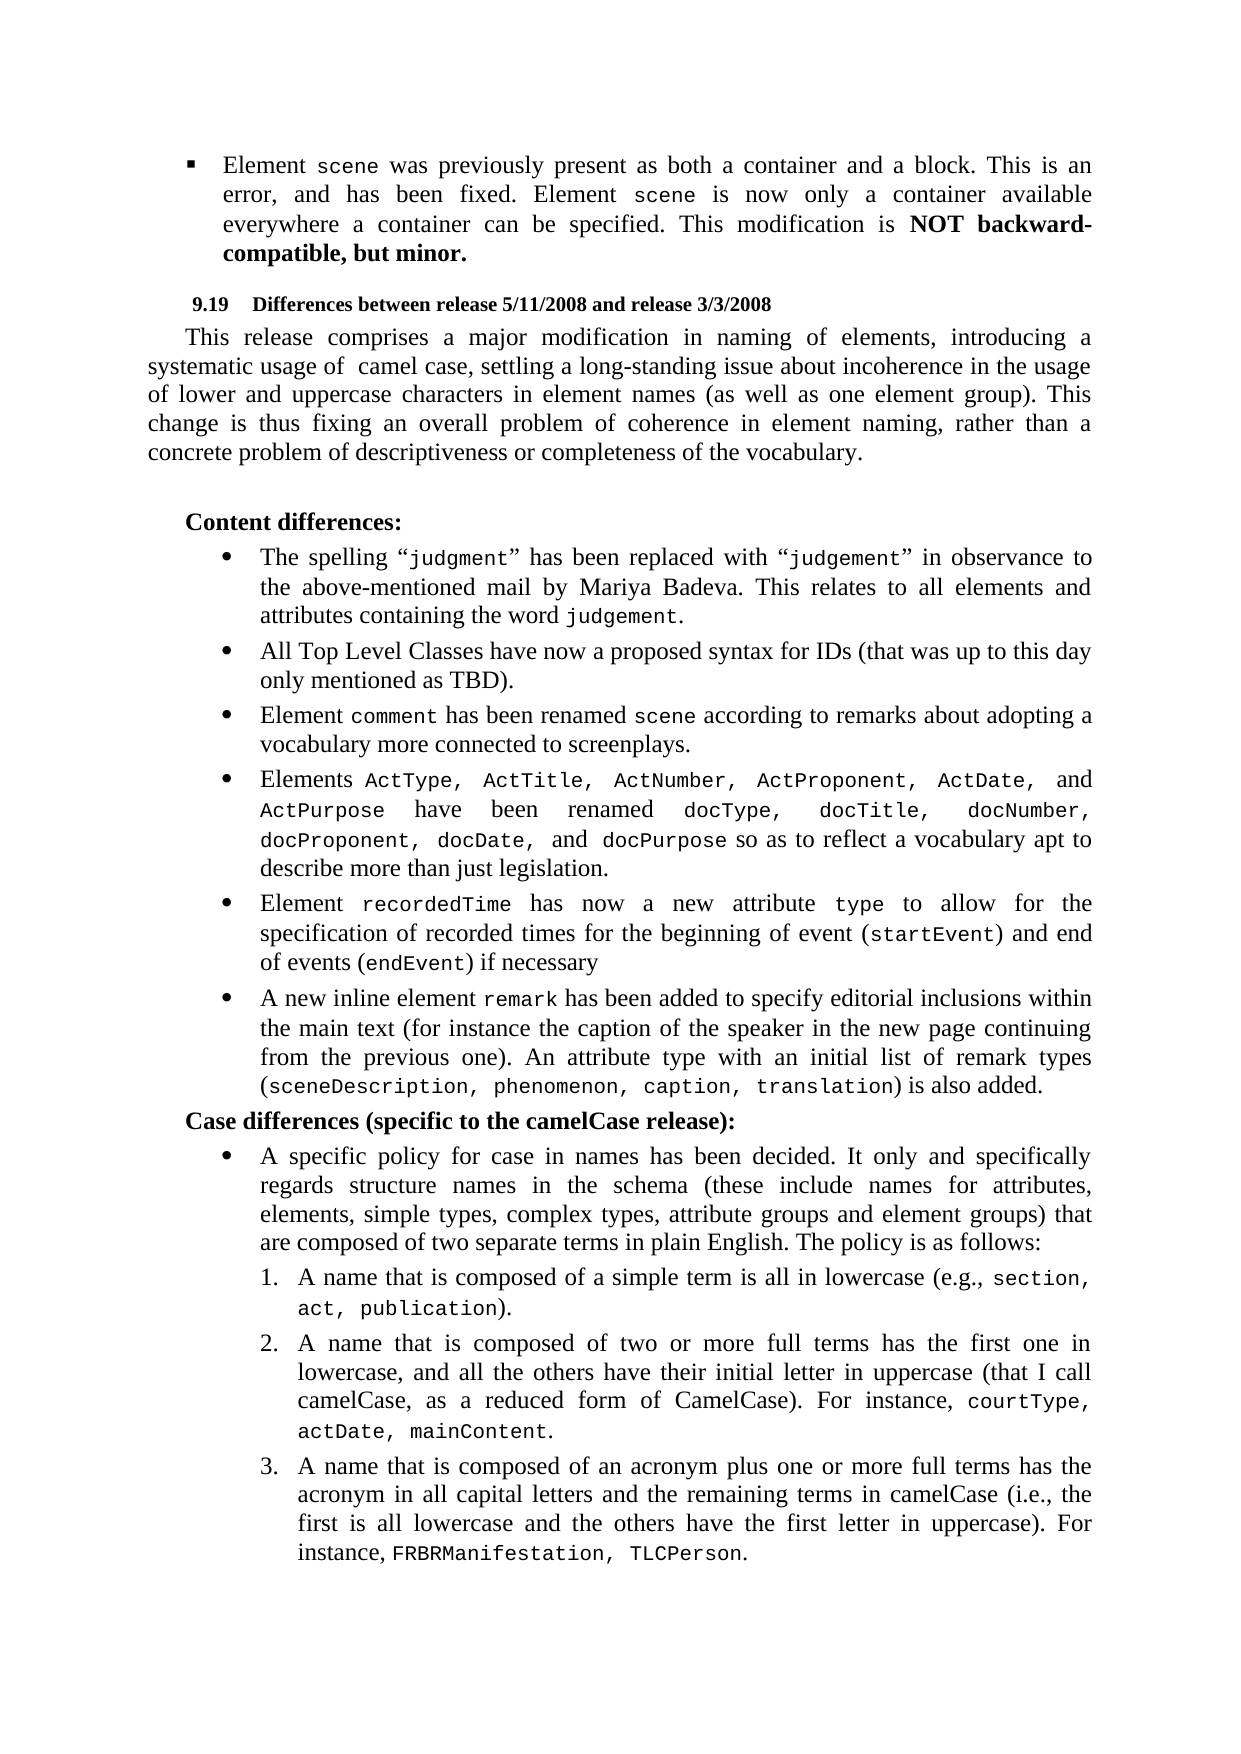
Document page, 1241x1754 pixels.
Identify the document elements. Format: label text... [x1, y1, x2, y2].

text Content differences: [148, 507, 1092, 536]
list Elements ActType, ActTitle, ActNumber, ActProponent, ActDate, and ActPurpose have been renamed docType, docTitle, docNumber, docProponent, docDate, and docPurpose so as to reflect a vocabulary apt to describe more than just legislation. [222, 764, 1092, 882]
list A specific policy for case in names has been decided. It only and specifically regards structure names in the schema (these include names for attributes, elements, simple types, complex types, attribute groups and element groups) that are composed of two separate terms in plain English. The policy is as follows: [222, 1141, 1092, 1256]
list The spelling “judgment” has been replaced with “judgement” in observance to the above-mentioned mail by Mariya Badeva. This relates to all elements and attributes containing the word judgement. [222, 542, 1092, 630]
list Element recordedTime has now a new attribute type to allow for the specification of recorded times for the beginning of event (startEvent) and end of events (endEvent) if necessary [222, 888, 1092, 977]
list A name that is composed of a simple term is all in lowercase (e.g., section, act, publication). [260, 1262, 1092, 1322]
list A name that is composed of an acronym plus one or more full terms has the acronym in all capital letters and the remaining terms in camelCase (i.e., the first is all lowercase and the others have the first letter in uppercase). For instance, FRBRManifestation, TLCPerson. [260, 1451, 1092, 1567]
list All Top Level Classes have now a proposed syntax for IDs (that was up to this day only mentioned as TBD). [222, 636, 1092, 694]
list A name that is composed of two or more full terms has the first one in lowercase, and all the others have their initial letter in uppercase (that I call camelCase, as a reduced form of CamelCase). For instance, courtType, actDate, mainContent. [260, 1328, 1092, 1444]
text Case differences (specific to the camelCase release): [185, 1106, 1092, 1135]
text This release comprises a major modification in naming of elements, introducing a systematic usage of camel case, settling a long-standing issue about incoherence in the usage of lower and uppercase characters in element names (as well as one element group). This change is thus fixing an overall problem of coherence in element naming, rather than a concrete problem of descriptiveness or completeness of the vocabulary. [148, 322, 1092, 466]
subtitle Differences between release 5/11/2008 and release 3/3/2008 [192, 292, 1092, 316]
list Element comment has been renamed scene according to remarks about adopting a vocabulary more connected to screenplays. [222, 700, 1092, 758]
list A new inline element remark has been added to specify editorial inclusions within the main text (for instance the caption of the speaker in the new page continuing from the previous one). An attribute type with an initial list of remark types (sceneDescription, phenomenon, caption, translation) is also added. [222, 983, 1092, 1100]
list Element scene was previously present as both a container and a block. This is an error, and has been fixed. Element scene is now only a container available everywhere a container can be specified. This modification is NOT backward-compatible, but minor. [185, 150, 1092, 267]
